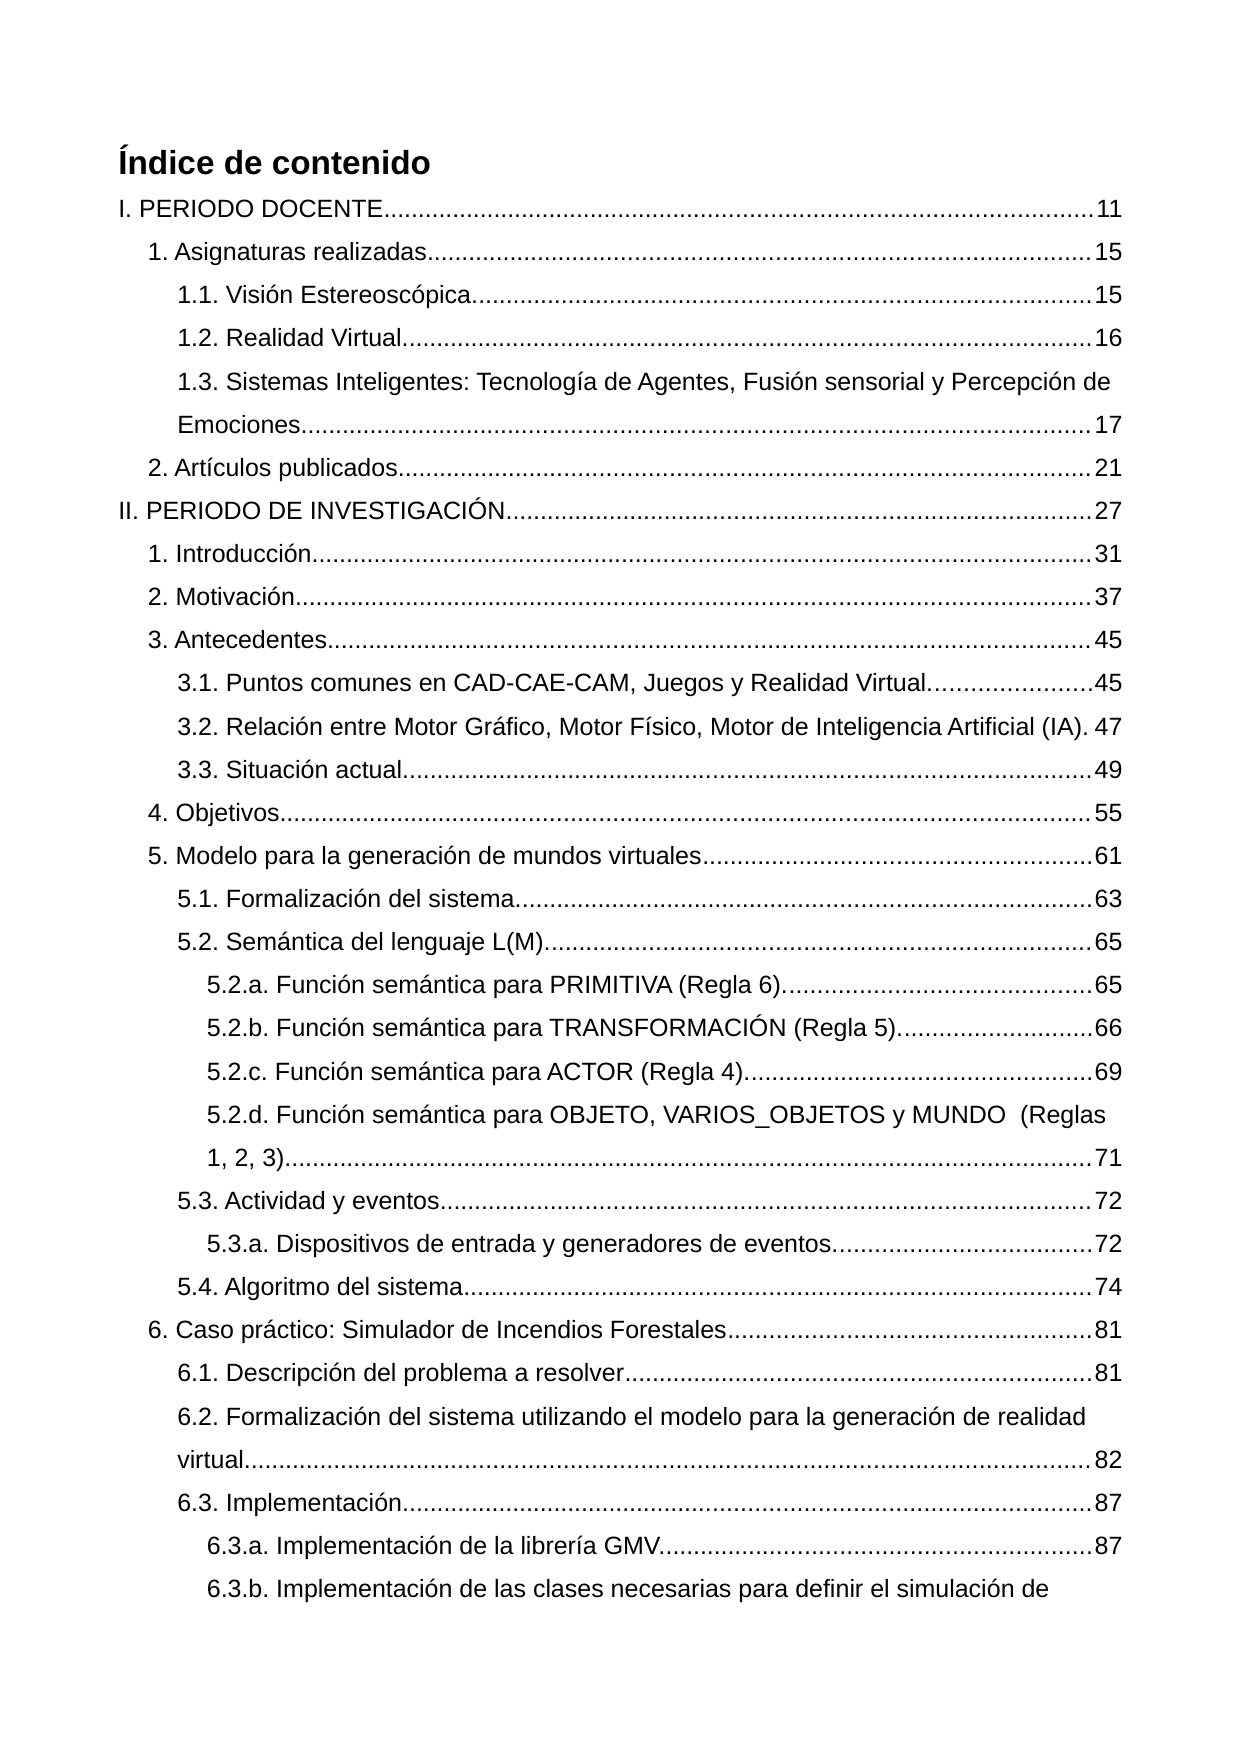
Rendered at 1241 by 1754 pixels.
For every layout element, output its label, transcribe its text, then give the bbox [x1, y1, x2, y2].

text 6.3.a. Implementación de la librería GMV. 87 [207, 1531, 1122, 1560]
text 5.3. Actividad y eventos 72 [177, 1186, 1122, 1215]
text 5.4. Algoritmo del sistema 74 [177, 1272, 1122, 1301]
text 1.1. Visión Estereoscópica. 15 [177, 280, 1122, 309]
subtitle Índice de contenido [118, 143, 1122, 182]
text 1.3. Sistemas Inteligentes: Tecnología de Agentes, Fusión sensorial y Percepción de Emociones. 17 [177, 367, 1122, 438]
text 6.3.b. Implementación de las clases necesarias para definir el simulación de incendios forestales 89 [207, 1574, 1122, 1603]
text 2. Motivación 37 [148, 582, 1122, 611]
text 4. Objetivos 55 [148, 798, 1122, 827]
text 3. Antecedentes 45 [148, 625, 1122, 654]
text 5. Modelo para la generación de mundos virtuales 61 [148, 841, 1122, 870]
text 3.2. Relación entre Motor Gráfico, Motor Físico, Motor de Inteligencia Artificial (IA). 47 [177, 712, 1122, 740]
text 3.1. Puntos comunes en CAD-CAE-CAM, Juegos y Realidad Virtual. 45 [177, 668, 1122, 697]
text 5.2.c. Función semántica para ACTOR (Regla 4). 69 [207, 1057, 1122, 1085]
text 1. Asignaturas realizadas 15 [148, 237, 1122, 266]
text 6.1. Descripción del problema a resolver 81 [177, 1358, 1122, 1387]
text 5.2. Semántica del lenguaje L(M). 65 [177, 927, 1122, 956]
text 6.3. Implementación. 87 [177, 1488, 1122, 1517]
text 5.2.d. Función semántica para OBJETO, VARIOS_OBJETOS y MUNDO (Reglas 1, 2, 3). 71 [207, 1100, 1122, 1172]
text 6.2. Formalización del sistema utilizando el modelo para la generación de realidad virtual. 82 [177, 1402, 1122, 1473]
text 5.2.a. Función semántica para PRIMITIVA (Regla 6). 65 [207, 970, 1122, 999]
text 1.2. Realidad Virtual. 16 [177, 323, 1122, 352]
text 5.3.a. Dispositivos de entrada y generadores de eventos. 72 [207, 1229, 1122, 1258]
text 3.3. Situación actual. 49 [177, 755, 1122, 783]
text 6. Caso práctico: Simulador de Incendios Forestales 81 [148, 1315, 1122, 1344]
text 1. Introducción 31 [148, 539, 1122, 568]
text 5.1. Formalización del sistema. 63 [177, 884, 1122, 913]
text I. PERIODO DOCENTE 11 [118, 194, 1122, 223]
text II. PERIODO DE INVESTIGACIÓN 27 [118, 496, 1122, 525]
text 5.2.b. Función semántica para TRANSFORMACIÓN (Regla 5). 66 [207, 1013, 1122, 1042]
text 2. Artículos publicados 21 [148, 453, 1122, 482]
